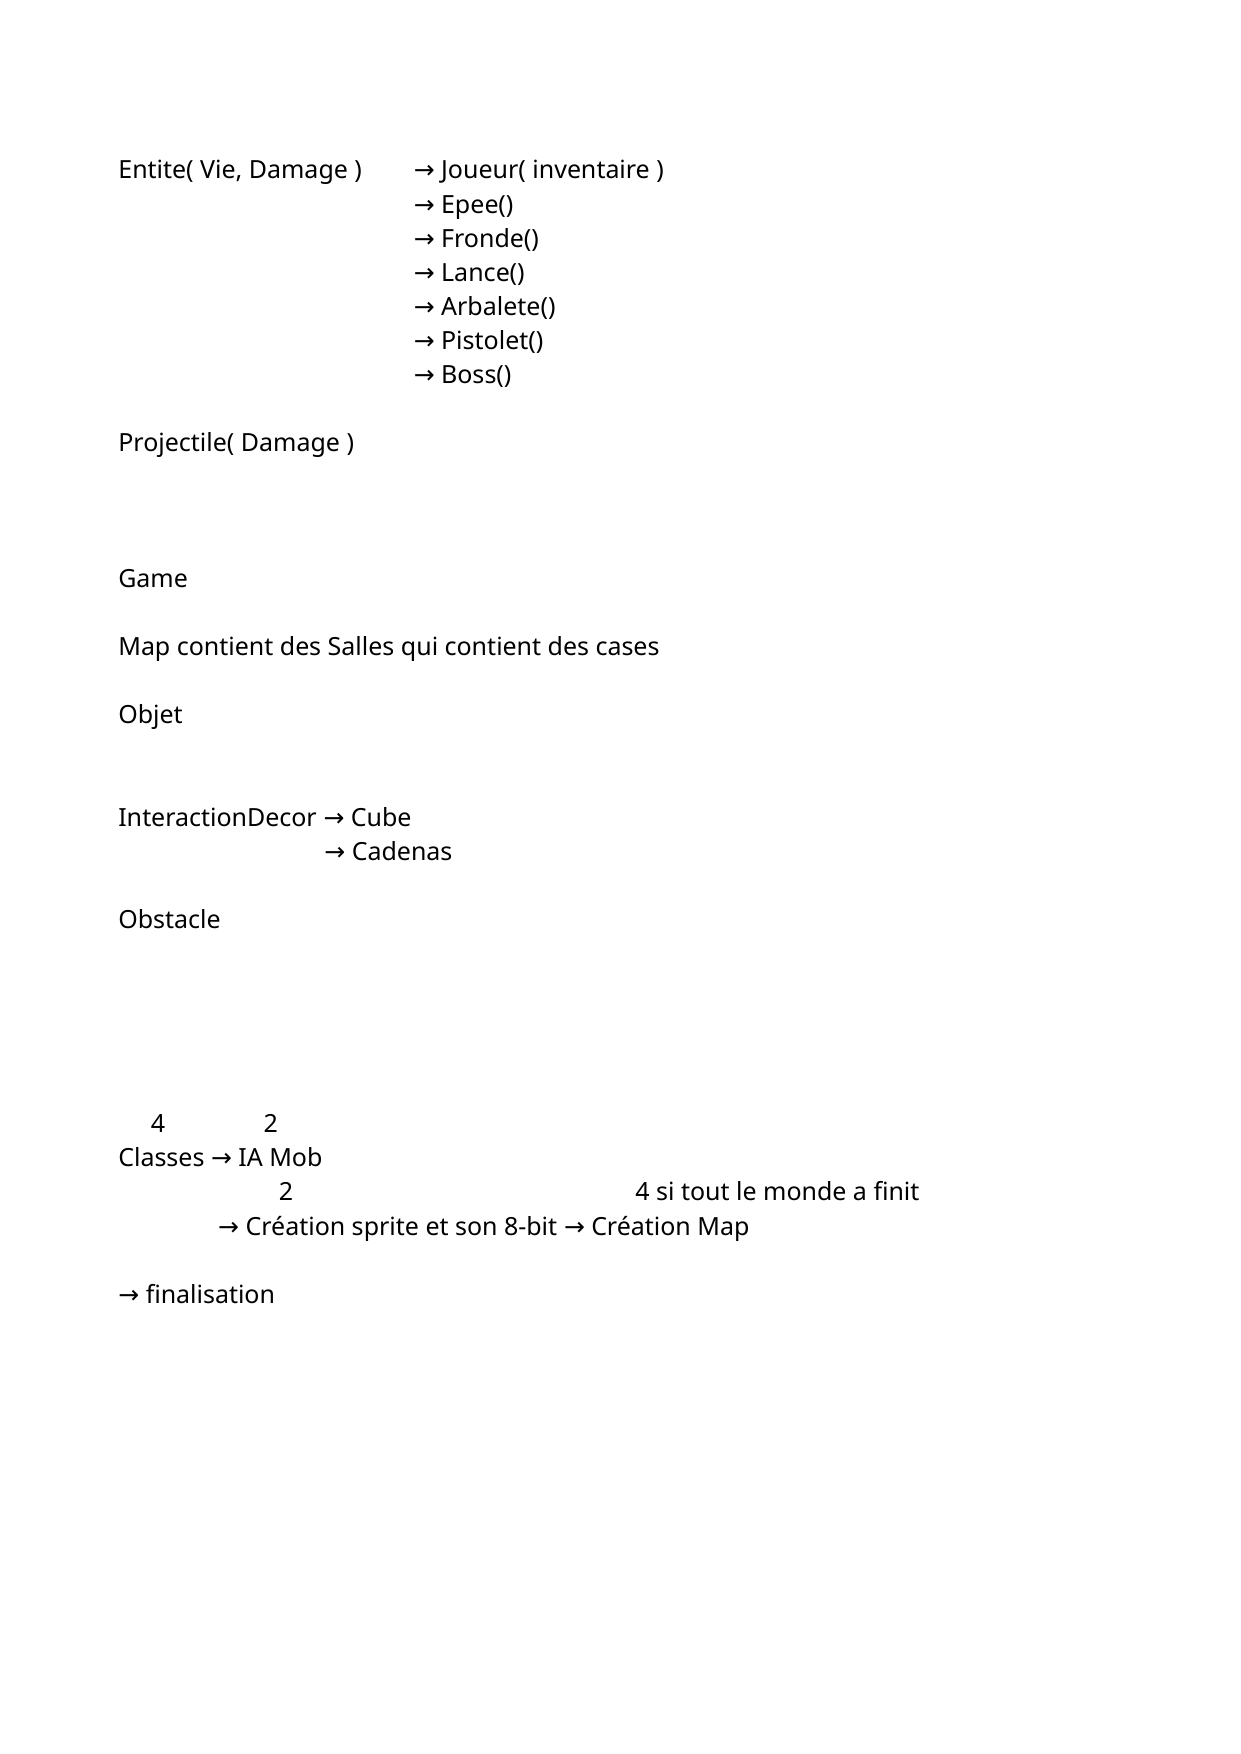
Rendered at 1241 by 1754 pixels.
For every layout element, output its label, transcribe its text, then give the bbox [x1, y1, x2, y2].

text Map contient des Salles qui contient des cases [118, 629, 1122, 663]
text InteractionDecor → Cube [118, 799, 1122, 833]
text → Fronde() [118, 220, 1122, 254]
text 2 4 si tout le monde a finit [118, 1174, 1122, 1208]
text → Boss() [118, 357, 1122, 391]
text → Epee() [118, 186, 1122, 220]
text Projectile( Damage ) [118, 425, 1122, 459]
text → Lance() [118, 254, 1122, 288]
text Game [118, 561, 1122, 595]
text 4 2 [118, 1106, 1122, 1140]
text → Création sprite et son 8-bit → Création Map [118, 1208, 1122, 1242]
text Classes → IA Mob [118, 1140, 1122, 1174]
text → Cadenas [118, 833, 1122, 867]
text → finalisation [118, 1276, 1122, 1310]
text → Pistolet() [118, 322, 1122, 357]
text Obstacle [118, 902, 1122, 936]
text → Arbalete() [118, 288, 1122, 322]
text Objet [118, 697, 1122, 731]
text Entite( Vie, Damage ) → Joueur( inventaire ) [118, 152, 1122, 186]
